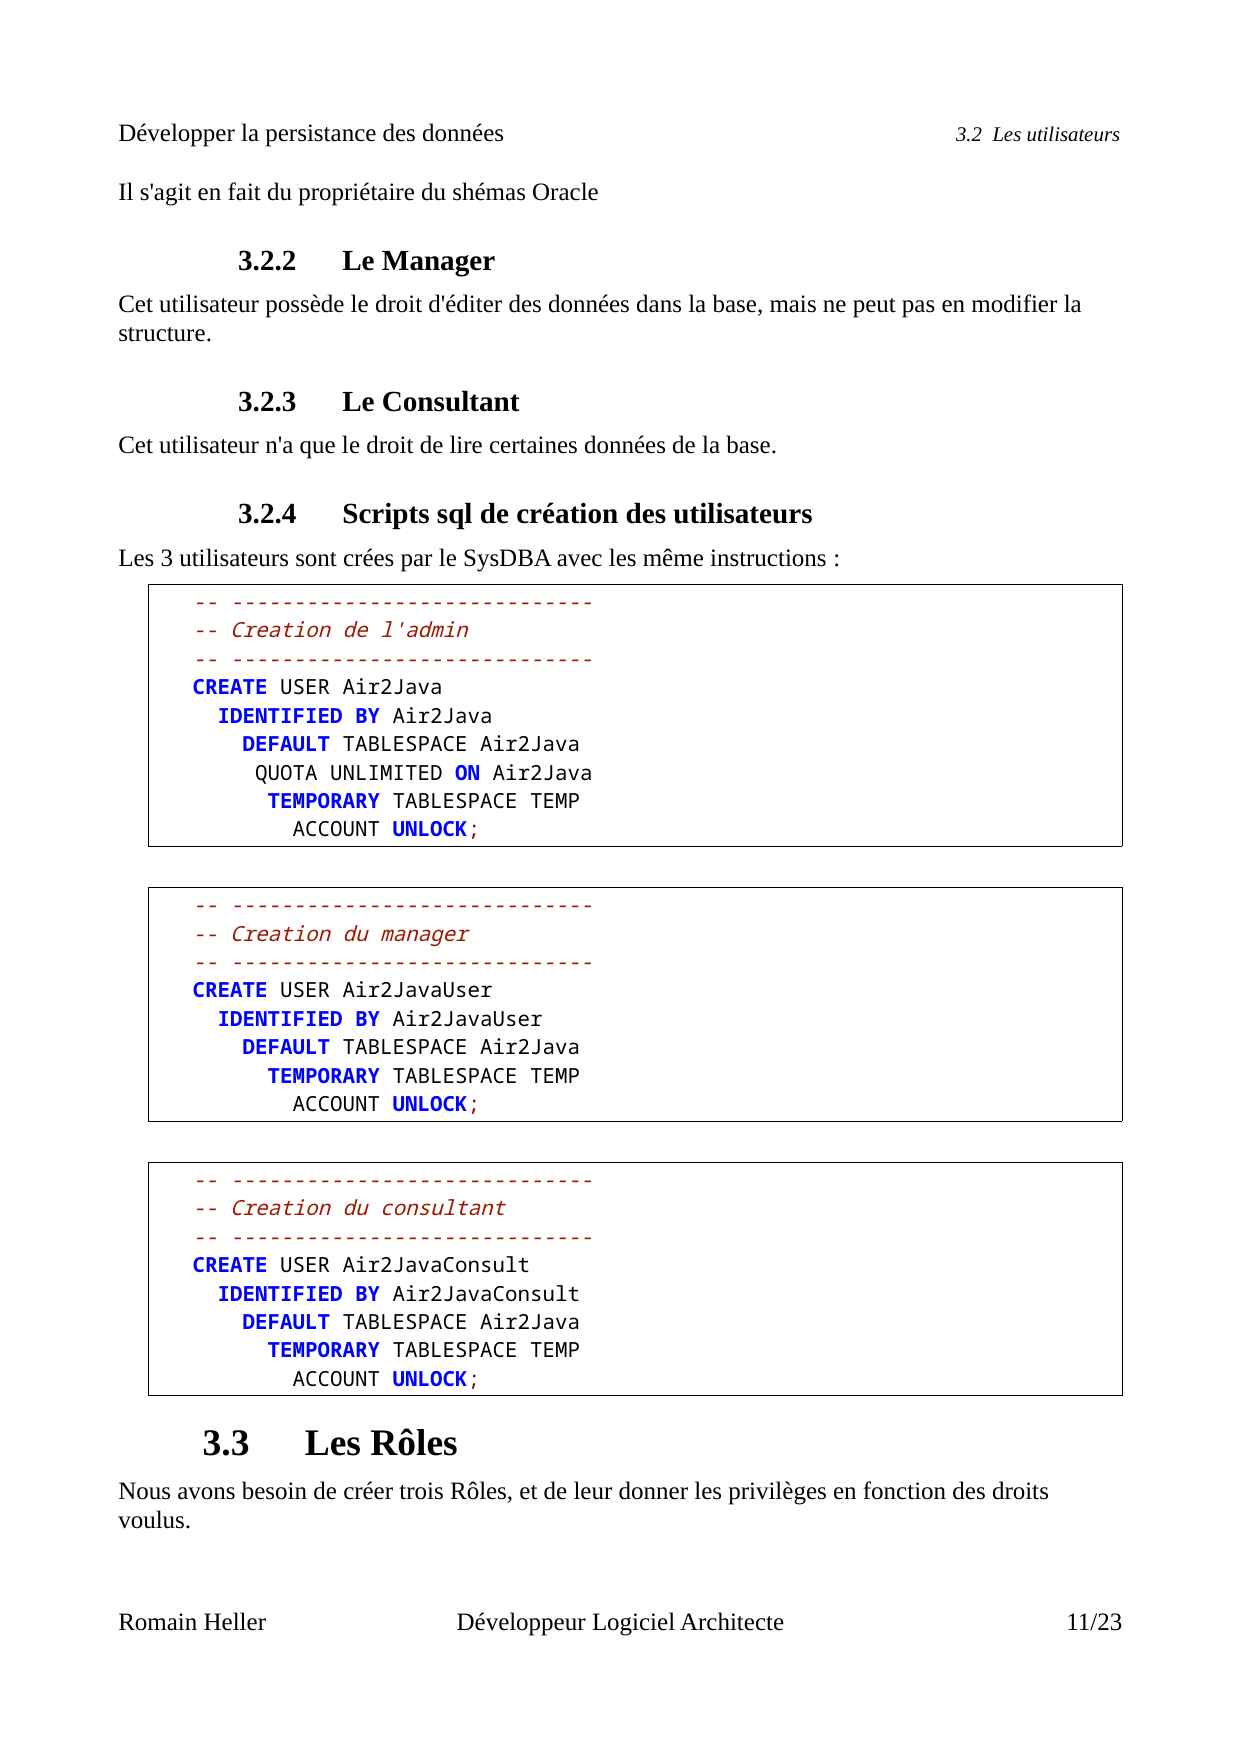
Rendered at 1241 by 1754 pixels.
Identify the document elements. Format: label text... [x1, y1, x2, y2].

text DEFAULT TABLESPACE Air2Java [149, 726, 1122, 754]
text -- ----------------------------- [149, 944, 1122, 972]
text ACCOUNT UNLOCK; [149, 1361, 1122, 1395]
text Il s'agit en fait du propriétaire du shémas Oracle [118, 177, 1122, 206]
subtitle Le Manager [231, 243, 1122, 277]
text CREATE USER Air2JavaUser [149, 972, 1122, 1001]
text Cet utilisateur possède le droit d'éditer des données dans la base, mais ne peut pas en modifier la structure. [118, 289, 1122, 347]
text IDENTIFIED BY Air2JavaConsult [149, 1276, 1122, 1304]
text -- Creation de l'admin [149, 612, 1122, 641]
subtitle Les Rôles [193, 1421, 1122, 1464]
text -- ----------------------------- [149, 1219, 1122, 1247]
text IDENTIFIED BY Air2JavaUser [149, 1001, 1122, 1029]
text Les 3 utilisateurs sont crées par le SysDBA avec les même instructions : [118, 543, 1122, 571]
text CREATE USER Air2Java [149, 669, 1122, 698]
text -- ----------------------------- [149, 585, 1122, 612]
text -- Creation du consultant [149, 1190, 1122, 1219]
text IDENTIFIED BY Air2Java [149, 698, 1122, 726]
text TEMPORARY TABLESPACE TEMP [149, 1333, 1122, 1361]
text QUOTA UNLIMITED ON Air2Java [149, 754, 1122, 783]
text -- Creation du manager [149, 916, 1122, 944]
text TEMPORARY TABLESPACE TEMP [149, 1058, 1122, 1086]
text TEMPORARY TABLESPACE TEMP [149, 783, 1122, 811]
text -- ----------------------------- [149, 641, 1122, 669]
text DEFAULT TABLESPACE Air2Java [149, 1029, 1122, 1058]
text CREATE USER Air2JavaConsult [149, 1247, 1122, 1276]
text -- ----------------------------- [149, 1163, 1122, 1190]
text Nous avons besoin de créer trois Rôles, et de leur donner les privilèges en fonction des droits voulus. [118, 1476, 1122, 1534]
subtitle Scripts sql de création des utilisateurs [231, 497, 1122, 530]
text Cet utilisateur n'a que le droit de lire certaines données de la base. [118, 430, 1122, 459]
subtitle Le Consultant [231, 384, 1122, 418]
text ACCOUNT UNLOCK; [149, 811, 1122, 846]
text -- ----------------------------- [149, 888, 1122, 916]
text DEFAULT TABLESPACE Air2Java [149, 1304, 1122, 1333]
text ACCOUNT UNLOCK; [149, 1086, 1122, 1121]
